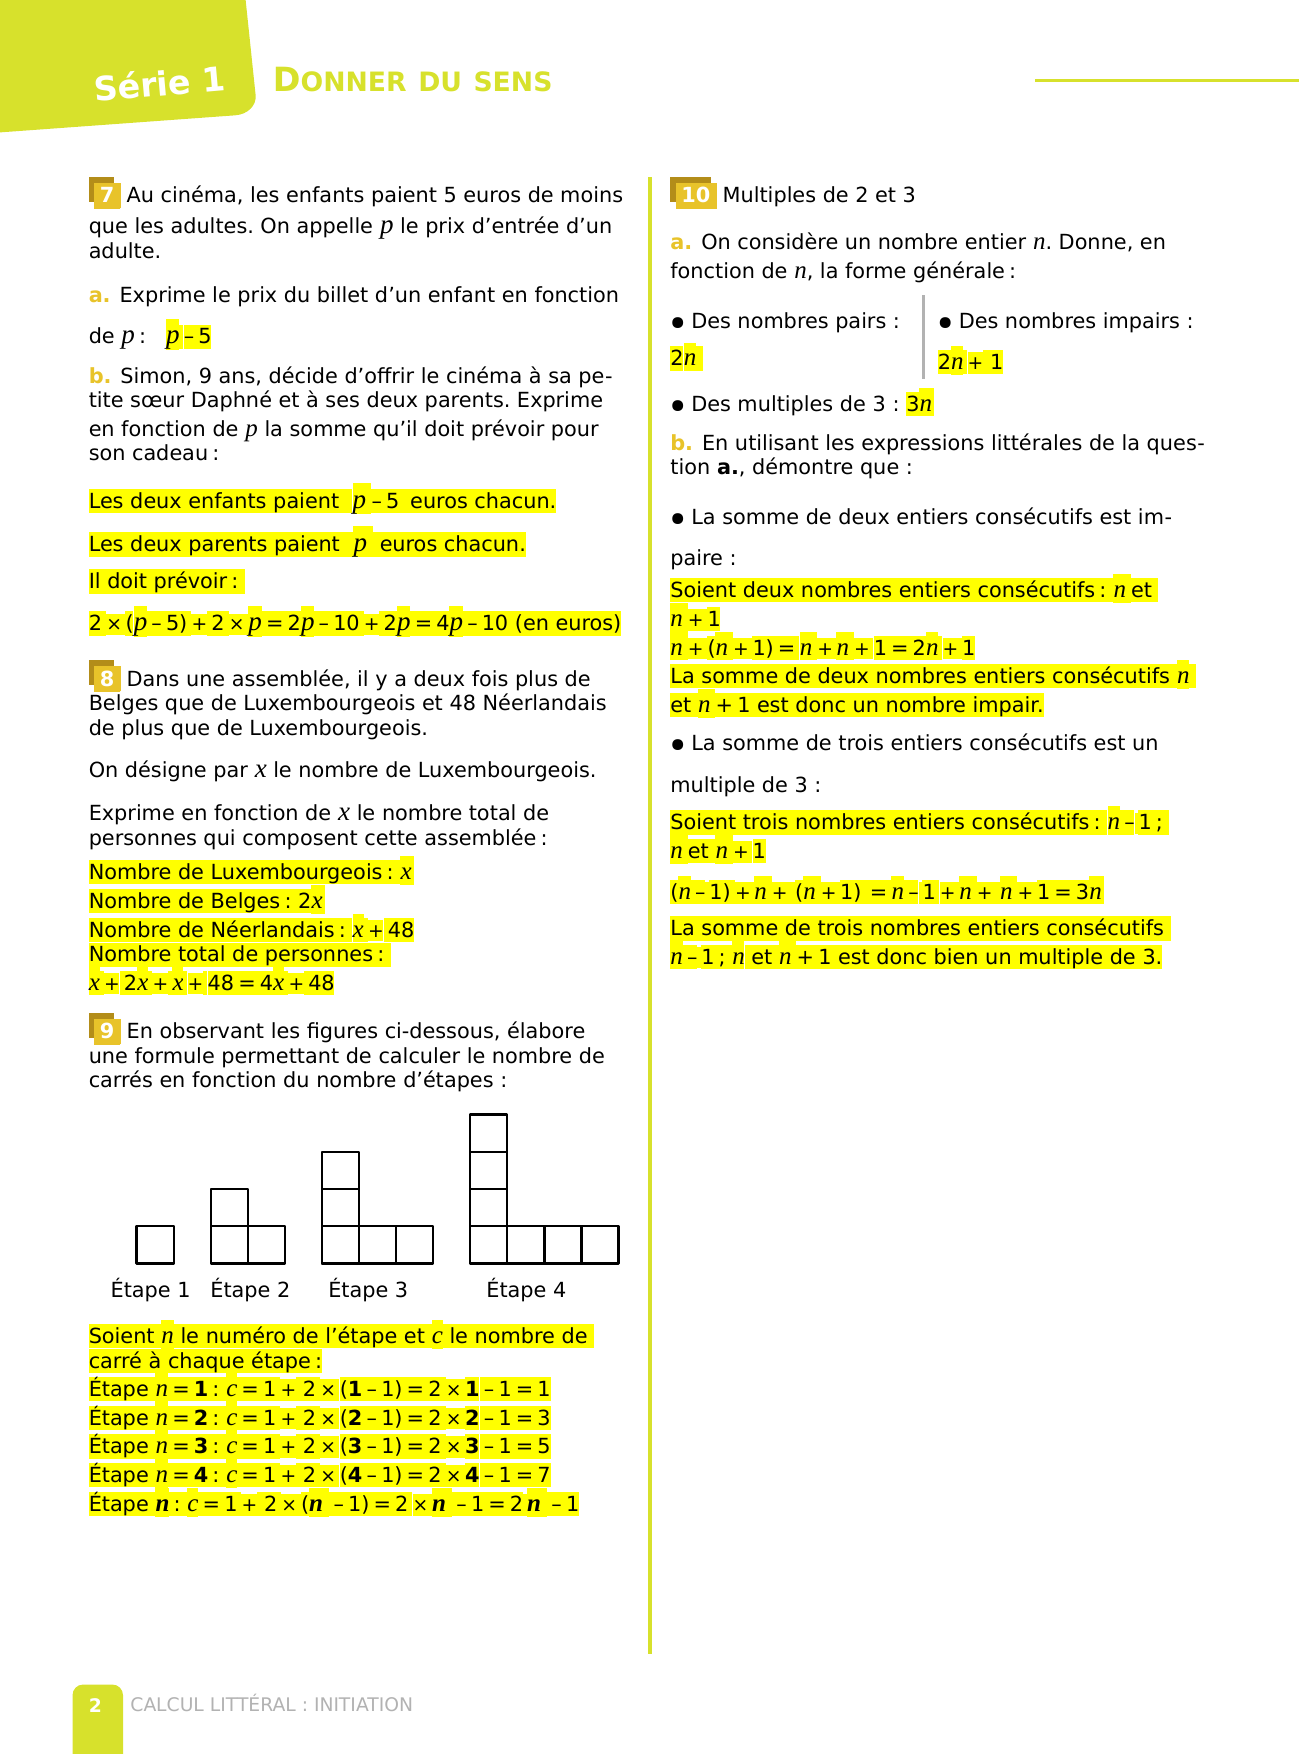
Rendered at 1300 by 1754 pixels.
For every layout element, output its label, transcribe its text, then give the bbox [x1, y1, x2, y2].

subtitle Étape n = 1 : c = 1 + 2 × (1 – 1) = 2 × 1 – 1 = 1 [88, 1373, 623, 1402]
list Des multiples de 3 : 3n [670, 378, 1211, 419]
list On considère un nombre entier n. Donne, en fonction de n, la forme générale : [670, 226, 1211, 283]
subtitle Les deux enfants paient p – 5 euros chacun. [88, 483, 623, 514]
subtitle Nombre de Belges : 2x [88, 885, 623, 914]
subtitle n + (n + 1) = n + n + 1 = 2n + 1 [670, 632, 1205, 660]
subtitle Les deux parents paient p euros chacun. [88, 526, 623, 557]
subtitle On désigne par x le nombre de Luxembourgeois. [88, 752, 623, 783]
subtitle Au cinéma, les enfants paient 5 euros de moins que les adultes. On appelle p le prix d’entrée d’un adulte. [88, 177, 629, 264]
list Des nombres pairs : [670, 295, 908, 337]
subtitle x + 2x + x + 48 = 4x + 48 [88, 967, 623, 995]
subtitle 2n [670, 342, 902, 371]
subtitle La somme de trois nombres entiers consécutifs n – 1 ; n et n + 1 est donc bien un multiple de 3. [670, 916, 1205, 969]
subtitle La somme de deux nombres entiers consécutifs n et n + 1 est donc un nombre impair. [670, 660, 1205, 718]
subtitle Nombre de Néerlandais : x + 48 [88, 914, 623, 942]
list En utilisant les expressions littérales de la ques­tion a., démontre que : [670, 431, 1211, 479]
subtitle Étape n : c = 1 + 2 × (n – 1) = 2 × n – 1 = 2 n – 1 [88, 1488, 623, 1517]
subtitle Nombre de Luxembourgeois : x [88, 856, 623, 885]
subtitle En observant les figures ci-dessous, élabore une formule permettant de calculer le nombre de carrés en fonction du nombre d’étapes : [88, 1013, 629, 1093]
subtitle Étape n = 3 : c = 1 + 2 × (3 – 1) = 2 × 3 – 1 = 5 [88, 1430, 623, 1459]
text 2n + 1 [938, 337, 1211, 378]
subtitle Étape n = 4 : c = 1 + 2 × (4 – 1) = 2 × 4 – 1 = 7 [88, 1459, 623, 1488]
subtitle Soient trois nombres entiers consécutifs : n – 1 ; n et n + 1 [670, 806, 1205, 864]
subtitle Nombre total de personnes : [88, 942, 623, 967]
list La somme de deux entiers consécutifs est im­paire : [670, 491, 1211, 574]
subtitle Il doit prévoir : [88, 569, 623, 594]
subtitle Soient deux nombres entiers consécutifs : n et n + 1 [670, 574, 1205, 632]
subtitle Multiples de 2 et 3 [711, 177, 1211, 208]
list La somme de trois entiers consécutifs est un multiple de 3 : [670, 718, 1211, 801]
subtitle (n – 1) + n + (n + 1) = n – 1 + n + n + 1 = 3n [670, 876, 1205, 904]
subtitle 2 × (p – 5) + 2 × p = 2p – 10 + 2p = 4p – 10 (en euros) [88, 606, 623, 637]
subtitle Exprime en fonction de x le nombre total de personnes qui composent cette assemblée : [88, 795, 623, 850]
list Exprime le prix du billet d’un enfant en fonction de p : p – 5 [88, 269, 629, 352]
subtitle Étape n = 2 : c = 1 + 2 × (2 – 1) = 2 × 2 – 1 = 3 [88, 1402, 623, 1430]
list Des nombres impairs : [938, 295, 1211, 337]
list Simon, 9 ans, décide d’offrir le cinéma à sa pe­tite sœur Daphné et à ses deux parents. Exprime en fonction de p la somme qu’il doit prévoir pour son cadeau : [88, 364, 629, 466]
subtitle Dans une assemblée, il y a deux fois plus de Belges que de Luxembourgeois et 48 Néerlandais de plus que de Luxembourgeois. [88, 660, 629, 740]
subtitle Soient n le numéro de l’étape et c le nombre de carré à chaque étape : [88, 1099, 623, 1373]
